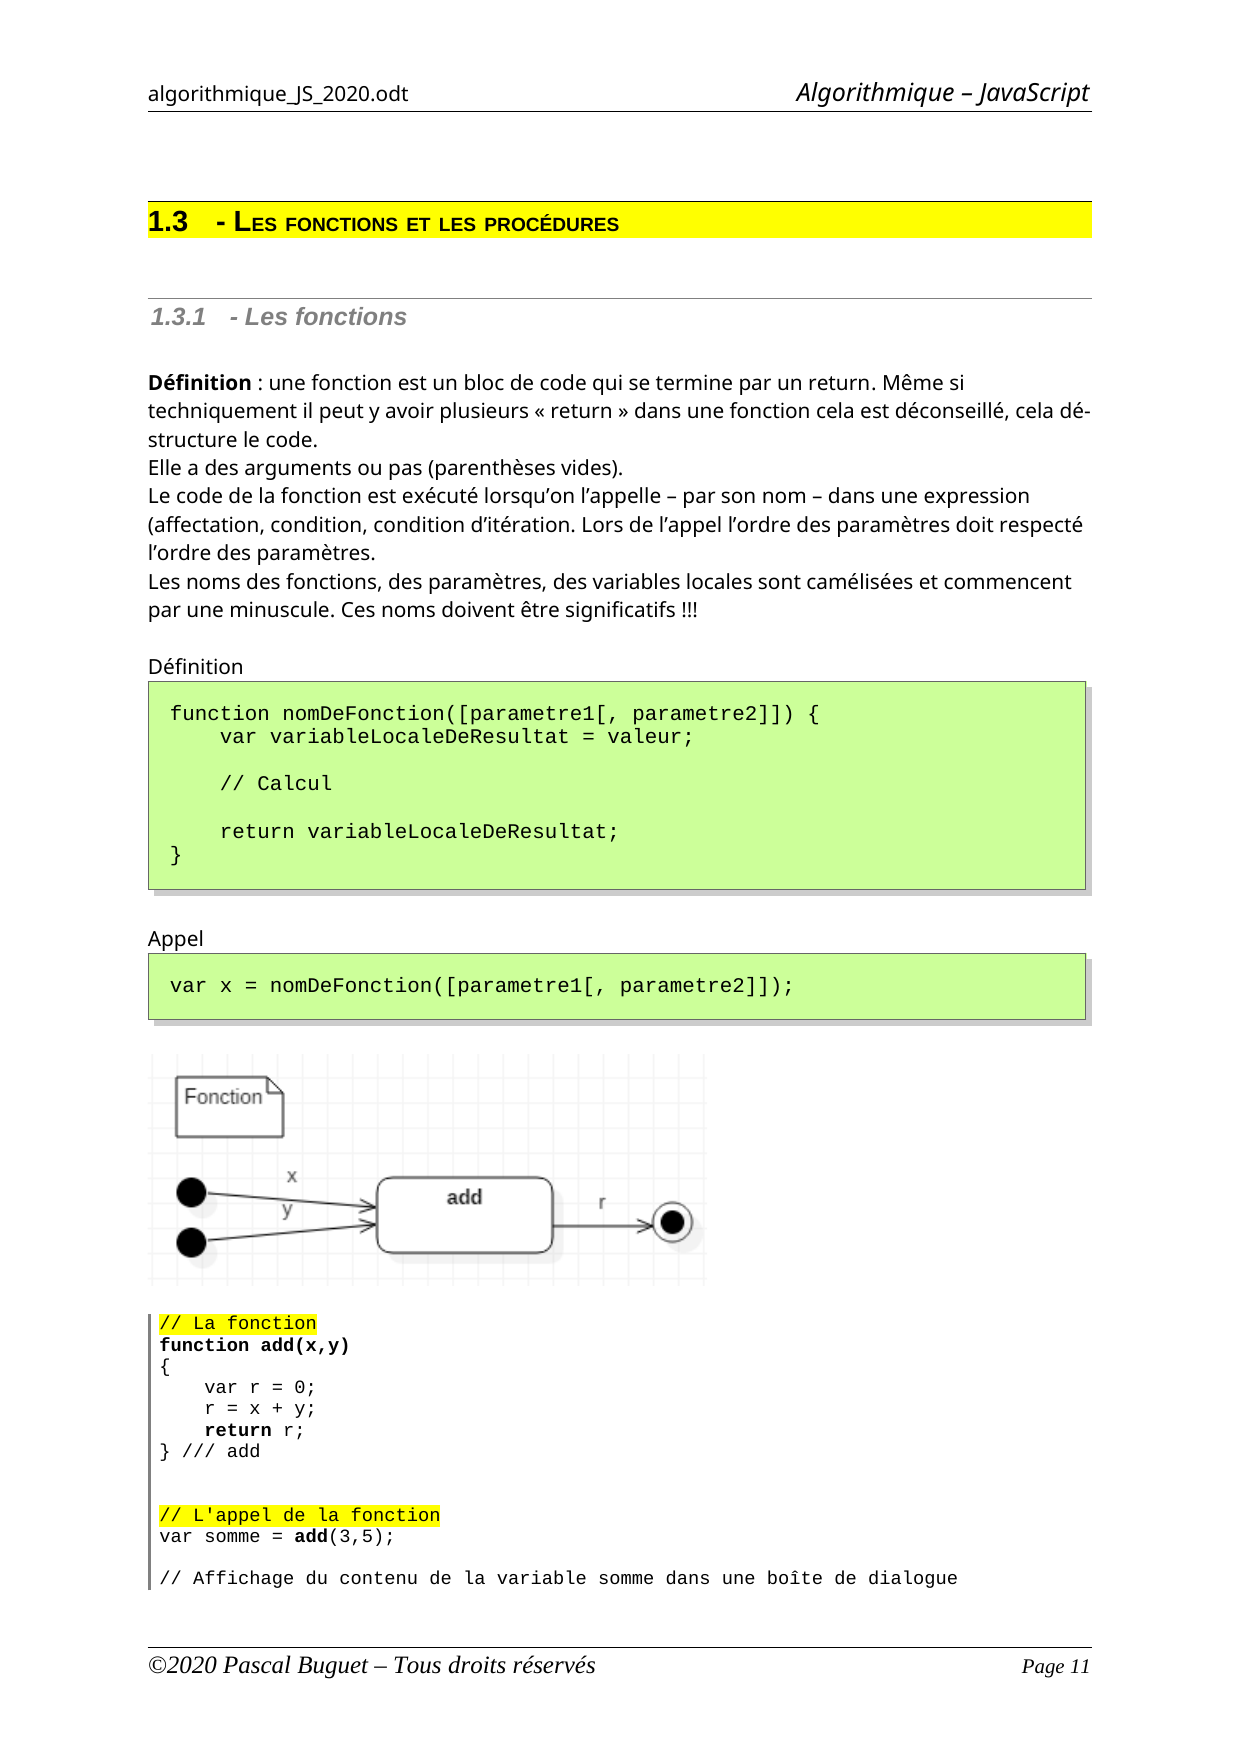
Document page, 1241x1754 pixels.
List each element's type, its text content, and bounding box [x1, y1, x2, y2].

text var x = nomDeFonction([parametre1[, parametre2]]); [149, 954, 1085, 1019]
text } [149, 822, 1085, 889]
text Définition [148, 652, 1092, 681]
text // L'appel de la fonction [151, 1505, 1092, 1527]
text return variableLocaleDeResultat; [149, 799, 1085, 822]
text Le code de la fonction est exécuté lorsqu’on l’appelle – par son nom – dans une expression (affectation, condition, condition d’itération. Lors de l’appel l’ordre des paramètres doit respecté l’ordre des paramètres. [148, 482, 1092, 567]
text } /// add [151, 1442, 1092, 1463]
subtitle - Les fonctions [148, 299, 1092, 333]
text function add(x,y) [151, 1335, 1092, 1357]
text var variableLocaleDeResultat = valeur; [149, 704, 1085, 728]
text { [151, 1357, 1092, 1378]
text function nomDeFonction([parametre1[, parametre2]]) { [149, 682, 1085, 704]
text Appel [148, 924, 1092, 953]
text // Calcul [149, 752, 1085, 775]
picture [147, 1054, 708, 1286]
text var r = 0; [151, 1378, 1092, 1399]
text // La fonction [151, 1314, 1092, 1335]
text return r; [151, 1420, 1092, 1442]
text Elle a des arguments ou pas (parenthèses vides). [148, 453, 1092, 482]
text // Affichage du contenu de la variable somme dans une boîte de dialogue [151, 1569, 1092, 1590]
text Les noms des fonctions, des paramètres, des variables locales sont camélisées et commencent par une minuscule. Ces noms doivent être significatifs !!! [148, 567, 1092, 624]
text r = x + y; [151, 1399, 1092, 1420]
text Définition : une fonction est un bloc de code qui se termine par un return. Même si techniquement il peut y avoir plusieurs « return » dans une fonction cela est déconseillé, cela dé-structure le code. [148, 368, 1092, 453]
text var somme = add(3,5); [151, 1527, 1092, 1548]
subtitle - Les fonctions et les procédures [148, 202, 1092, 238]
